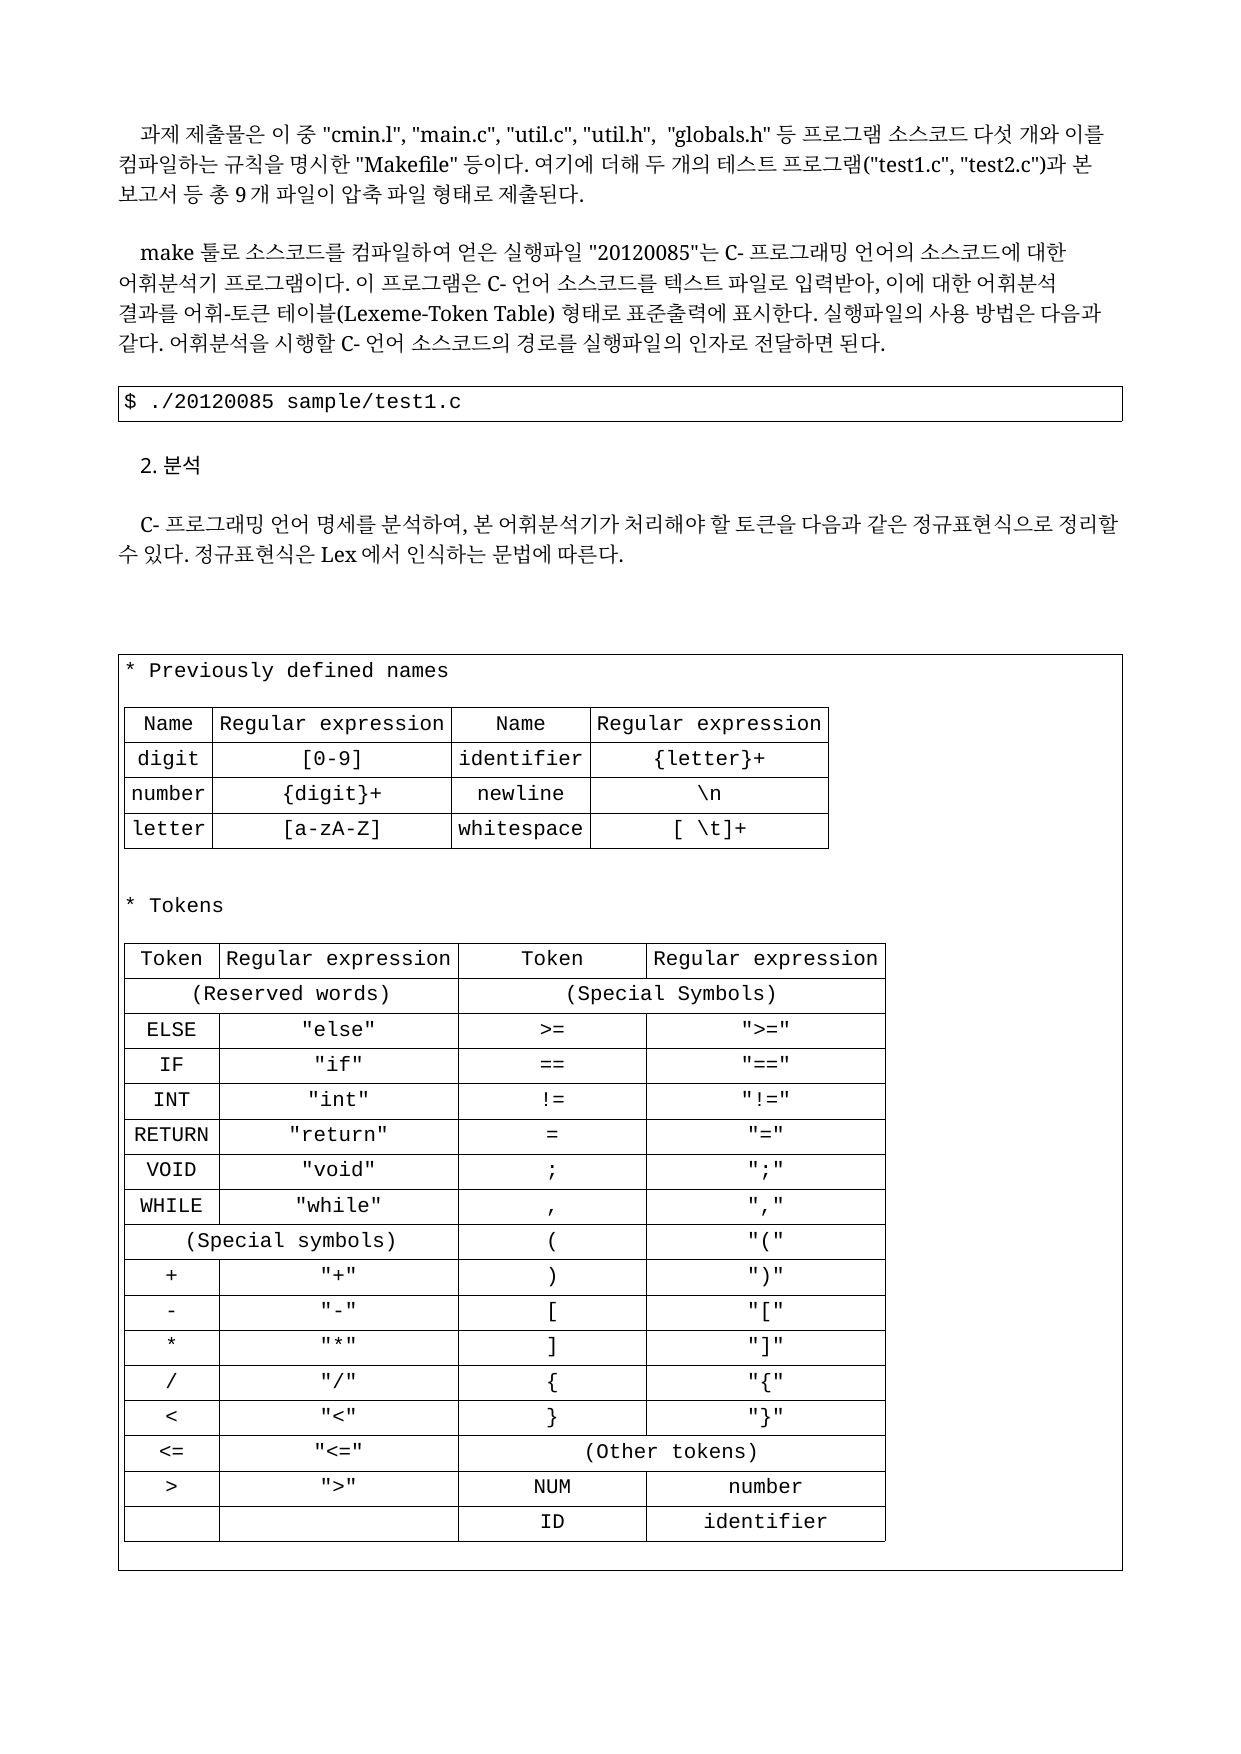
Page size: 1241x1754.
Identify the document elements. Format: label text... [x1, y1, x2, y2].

table_cell (Other tokens) [459, 1436, 885, 1471]
table_cell newline [452, 778, 590, 812]
table_cell "int" [220, 1084, 458, 1118]
table_cell ")" [647, 1260, 885, 1294]
table_header Regular expression [591, 708, 828, 742]
table_cell [a-zA-Z] [213, 814, 451, 848]
table_cell >= [459, 1014, 646, 1048]
table_header Regular expression [213, 708, 451, 742]
table_cell < [125, 1401, 219, 1435]
table_cell "-" [220, 1296, 458, 1330]
table_cell "}" [647, 1401, 885, 1435]
table_header Regular expression [647, 944, 885, 978]
table_cell > [125, 1472, 219, 1506]
text 과제 제출물은 이 중 "cmin.l", "main.c", "util.c", "util.h", "globals.h" 등 프로그램 소스코드 다섯 개와 이를 컴파일하는 규칙을 명시한 "Makefile" 등이다. 여기에 더해 두 개의 테스트 프로그램("test1.c", "test2.c")과 본 보고서 등 총 9개 파일이 압축 파일 형태로 제출된다. [118, 118, 1122, 208]
table_cell + [125, 1260, 219, 1294]
table_cell = [459, 1120, 646, 1154]
table_cell - [125, 1296, 219, 1330]
table_cell RETURN [125, 1120, 219, 1154]
table_cell (Special Symbols) [459, 979, 885, 1013]
table_cell INT [125, 1084, 219, 1118]
table_cell (Reserved words) [125, 979, 458, 1013]
table_header * Previously defined names * Tokens [119, 655, 1122, 1570]
table_cell "else" [220, 1014, 458, 1048]
table_cell digit [125, 743, 212, 777]
table_cell number [647, 1472, 885, 1506]
table_cell ) [459, 1260, 646, 1294]
text 2. 분석 [118, 449, 1122, 480]
table_cell NUM [459, 1472, 646, 1506]
table_cell [ [459, 1296, 646, 1330]
table_cell {letter}+ [591, 743, 828, 777]
table_cell "if" [220, 1049, 458, 1083]
table_cell , [459, 1190, 646, 1224]
table_cell (Special symbols) [125, 1225, 458, 1259]
table_cell ; [459, 1155, 646, 1189]
table_cell <= [125, 1436, 219, 1471]
table_cell "/" [220, 1366, 458, 1400]
table_header Token [125, 944, 219, 978]
table_cell "!=" [647, 1084, 885, 1118]
table_cell { [459, 1366, 646, 1400]
text make 툴로 소스코드를 컴파일하여 얻은 실행파일 "20120085"는 C- 프로그래밍 언어의 소스코드에 대한 어휘분석기 프로그램이다. 이 프로그램은 C- 언어 소스코드를 텍스트 파일로 입력받아, 이에 대한 어휘분석 결과를 어휘-토큰 테이블(Lexeme-Token Table) 형태로 표준출력에 표시한다. 실행파일의 사용 방법은 다음과 같다. 어휘분석을 시행할 C- 언어 소스코드의 경로를 실행파일의 인자로 전달하면 된다. [118, 237, 1122, 357]
table_cell ELSE [125, 1014, 219, 1048]
table_cell ";" [647, 1155, 885, 1189]
table_header Name [125, 708, 212, 742]
table_header $ ./20120085 sample/test1.c [119, 387, 1122, 421]
table_header Token [459, 944, 646, 978]
table_cell "]" [647, 1331, 885, 1365]
table_cell * [125, 1331, 219, 1365]
table_cell "," [647, 1190, 885, 1224]
table_cell [ \t]+ [591, 814, 828, 848]
table_cell [220, 1507, 458, 1541]
table_cell "{" [647, 1366, 885, 1400]
table_cell } [459, 1401, 646, 1435]
table_cell letter [125, 814, 212, 848]
table_cell "return" [220, 1120, 458, 1154]
table_cell "[" [647, 1296, 885, 1330]
table_cell "void" [220, 1155, 458, 1189]
table_cell WHILE [125, 1190, 219, 1224]
table_header Name [452, 708, 590, 742]
text C- 프로그래밍 언어 명세를 분석하여, 본 어휘분석기가 처리해야 할 토큰을 다음과 같은 정규표현식으로 정리할 수 있다. 정규표현식은 Lex에서 인식하는 문법에 따른다. [118, 508, 1122, 568]
table_header Regular expression [220, 944, 458, 978]
table_cell {digit}+ [213, 778, 451, 812]
table_cell IF [125, 1049, 219, 1083]
table_cell [0-9] [213, 743, 451, 777]
table_cell "<" [220, 1401, 458, 1435]
table_cell != [459, 1084, 646, 1118]
table_cell identifier [452, 743, 590, 777]
table_cell "<=" [220, 1436, 458, 1471]
table_cell "+" [220, 1260, 458, 1294]
table_cell identifier [647, 1507, 885, 1541]
table_cell ">=" [647, 1014, 885, 1048]
table_cell == [459, 1049, 646, 1083]
table_cell ] [459, 1331, 646, 1365]
table_cell / [125, 1366, 219, 1400]
table_cell [125, 1507, 219, 1541]
table_cell "==" [647, 1049, 885, 1083]
table_cell number [125, 778, 212, 812]
table_cell ( [459, 1225, 646, 1259]
table_cell "(" [647, 1225, 885, 1259]
table_cell "=" [647, 1120, 885, 1154]
table_cell "*" [220, 1331, 458, 1365]
table_cell \n [591, 778, 828, 812]
table_cell ">" [220, 1472, 458, 1506]
table_cell "while" [220, 1190, 458, 1224]
table_cell VOID [125, 1155, 219, 1189]
table_cell whitespace [452, 814, 590, 848]
table_cell ID [459, 1507, 646, 1541]
